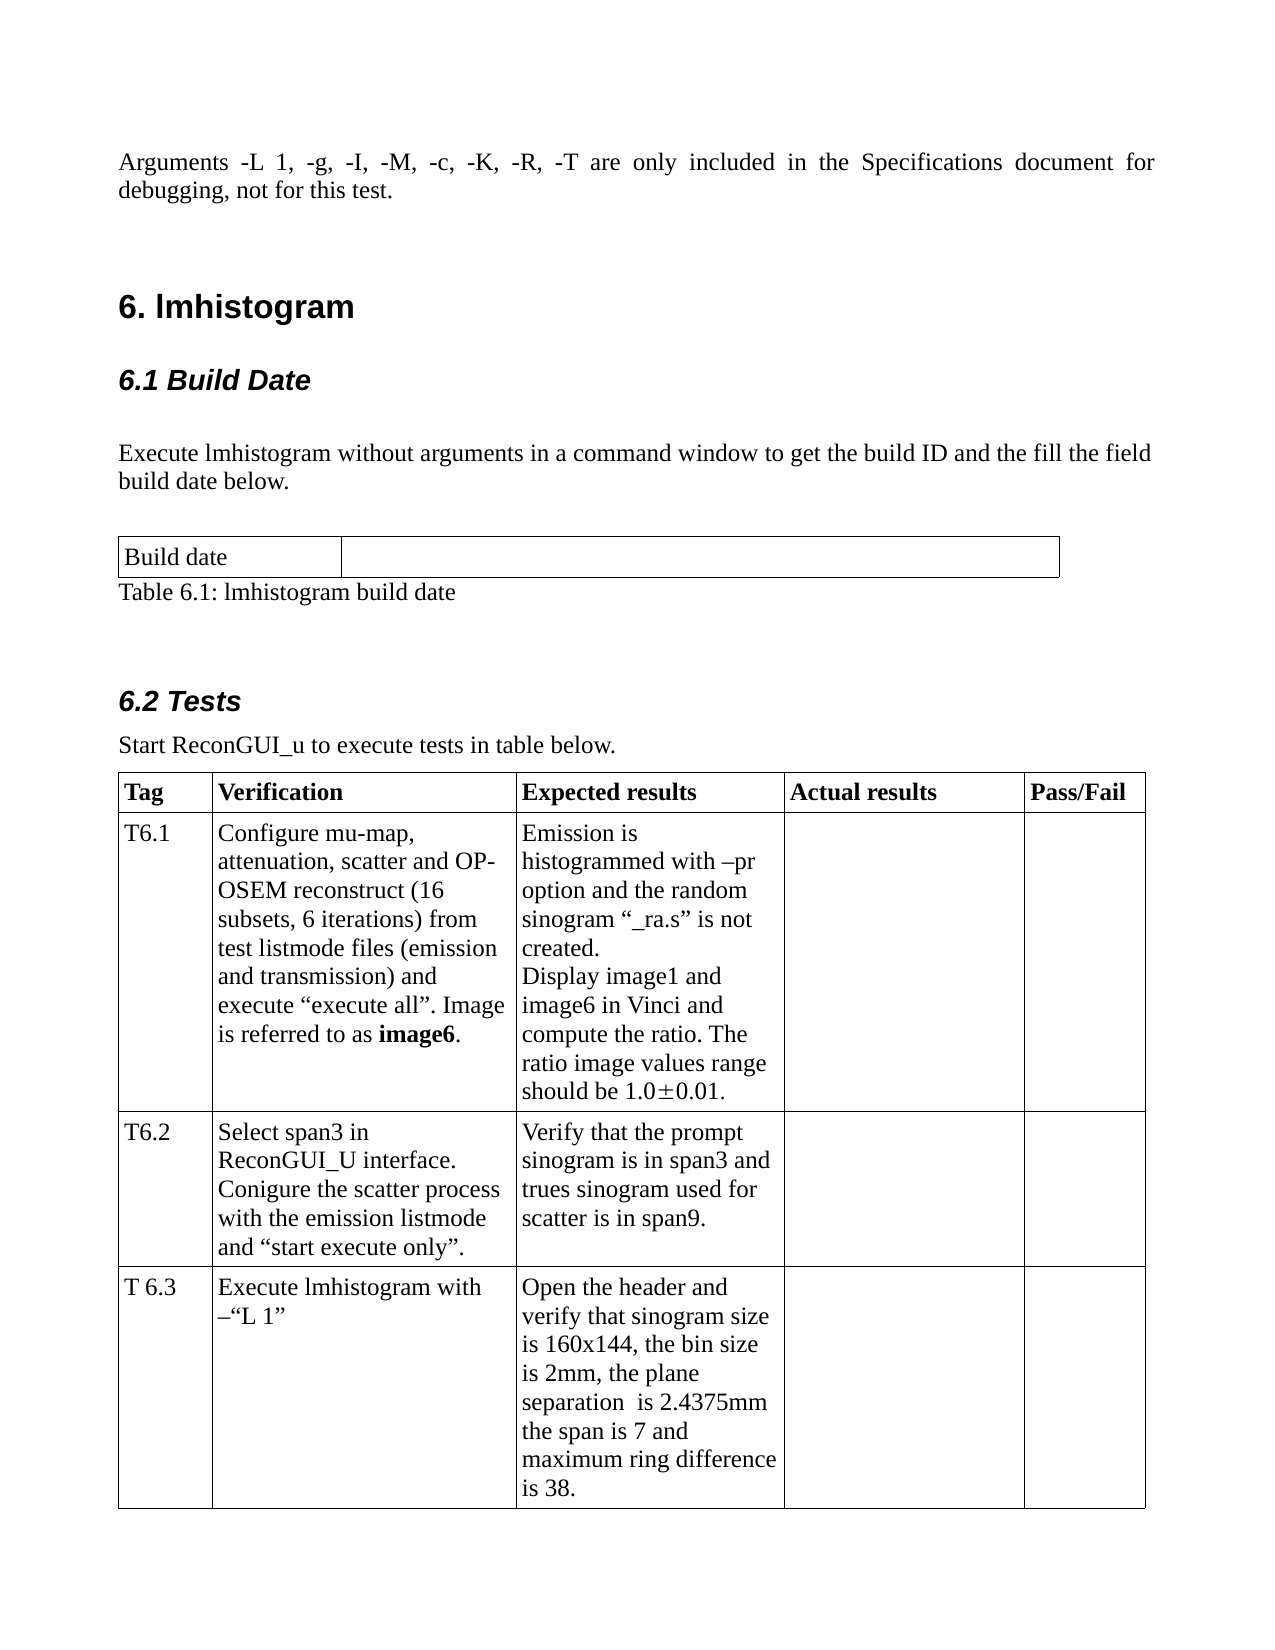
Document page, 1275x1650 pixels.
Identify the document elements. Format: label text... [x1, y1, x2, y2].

table_cell Configure mu-map, attenuation, scatter and OP-OSEM reconstruct (16 subsets, 6 iterations) from test listmode files (emission and transmission) and execute “execute all”. Image is referred to as image6. [213, 813, 516, 1111]
table_header Actual results [785, 773, 1024, 812]
table_cell [1025, 1267, 1145, 1508]
table_cell Verify that the prompt sinogram is in span3 and trues sinogram used for scatter is in span9. [517, 1112, 784, 1266]
text Arguments -L 1, -g, -I, -M, -c, -K, -R, -T are only included in the Specifications document for debugging, not for this test. [118, 147, 1157, 204]
table_cell [785, 1267, 1024, 1508]
table_cell Emission is histogrammed with –pr option and the random sinogram “_ra.s” is not created. Display image1 and image6 in Vinci and compute the ratio. The ratio image values range should be 1.0 [517, 813, 784, 1111]
table_cell T6.2 [119, 1112, 212, 1266]
table_cell Select span3 in ReconGUI_U interface. Conigure the scatter process with the emission listmode and “start execute only”. [213, 1112, 516, 1266]
text Table 6.1: lmhistogram build date [118, 577, 1157, 606]
table_header Build date [119, 537, 341, 577]
table_cell Execute lmhistogram with –“L 1” [213, 1267, 516, 1508]
table_header [342, 537, 1059, 577]
text Start ReconGUI_u to execute tests in table below. [118, 730, 1157, 759]
subtitle 6.1 Build Date [118, 363, 1157, 396]
table_header Verification [213, 773, 516, 812]
table_header Pass/Fail [1025, 773, 1145, 812]
table_cell [1025, 813, 1145, 1111]
subtitle 6. lmhistogram [118, 287, 1157, 325]
table_cell Open the header and verify that sinogram size is 160x144, the bin size is 2mm, the plane separation is 2.4375mm the span is 7 and maximum ring difference is 38. [517, 1267, 784, 1508]
table_cell [785, 813, 1024, 1111]
table_header Tag [119, 773, 212, 812]
subtitle 6.2 Tests [118, 684, 1157, 718]
table_cell [785, 1112, 1024, 1266]
table_header Expected results [517, 773, 784, 812]
table_cell [1025, 1112, 1145, 1266]
text Execute lmhistogram without arguments in a command window to get the build ID and the fill the field build date below. [118, 438, 1157, 495]
table_cell T6.1 [119, 813, 212, 1111]
table_cell T 6.3 [119, 1267, 212, 1508]
